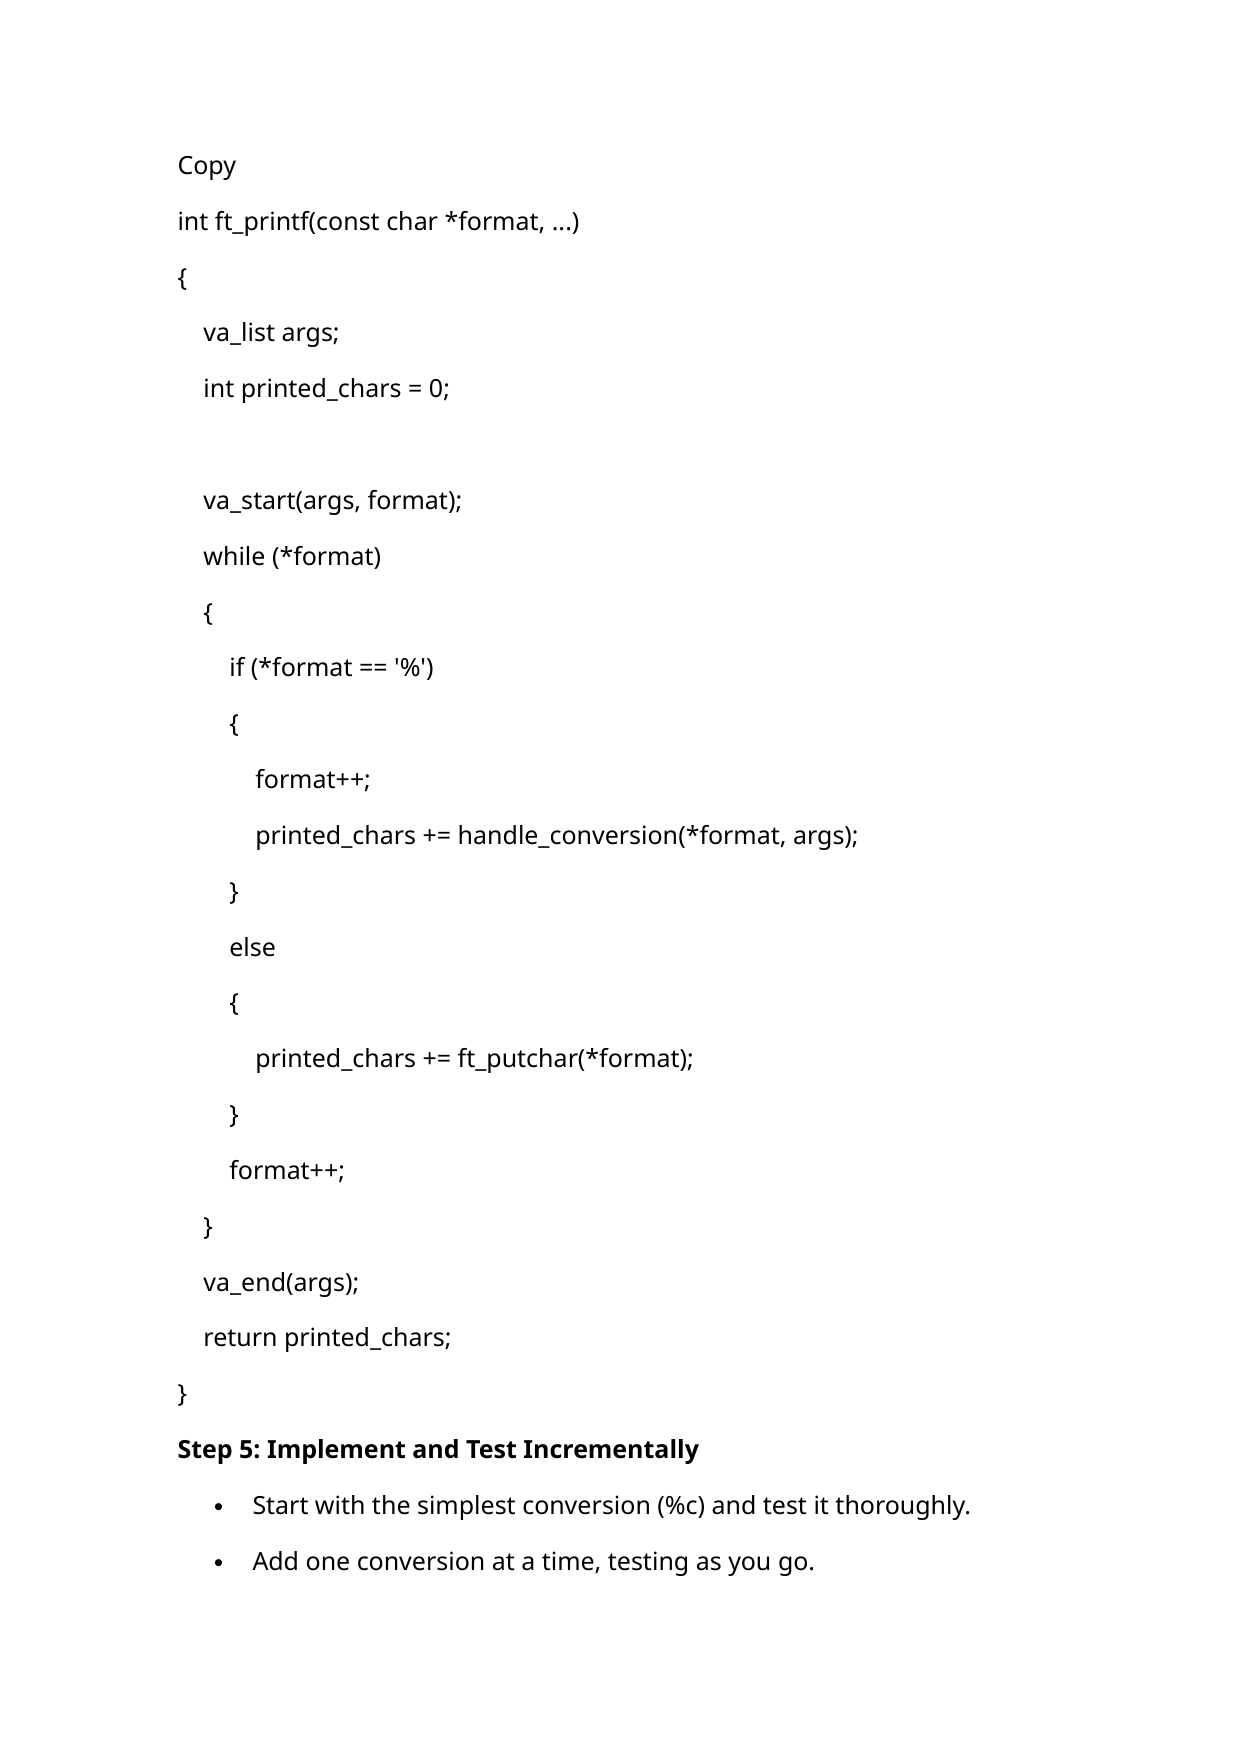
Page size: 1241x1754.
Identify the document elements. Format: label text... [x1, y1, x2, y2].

text va_start(args, format); [177, 483, 1063, 517]
text { [177, 259, 1063, 293]
text Copy [177, 148, 1063, 182]
text while (*format) [177, 538, 1063, 572]
text int ft_printf(const char *format, ...) [177, 203, 1063, 237]
text printed_chars += ft_putchar(*format); [177, 1041, 1063, 1075]
text else [177, 929, 1063, 963]
text } [177, 1376, 1063, 1410]
text } [177, 1208, 1063, 1242]
text int printed_chars = 0; [177, 371, 1063, 405]
text format++; [177, 1153, 1063, 1187]
list Add one conversion at a time, testing as you go. [215, 1543, 1063, 1577]
text { [177, 706, 1063, 740]
text } [177, 873, 1063, 907]
text va_list args; [177, 315, 1063, 349]
text { [177, 985, 1063, 1019]
text printed_chars += handle_conversion(*format, args); [177, 818, 1063, 852]
text format++; [177, 762, 1063, 796]
text va_end(args); [177, 1264, 1063, 1298]
text } [177, 1097, 1063, 1131]
text return printed_chars; [177, 1320, 1063, 1354]
list Start with the simplest conversion (%c) and test it thoroughly. [215, 1488, 1063, 1522]
text Step 5: Implement and Test Incrementally [177, 1432, 1063, 1466]
text { [177, 594, 1063, 628]
text if (*format == '%') [177, 650, 1063, 684]
